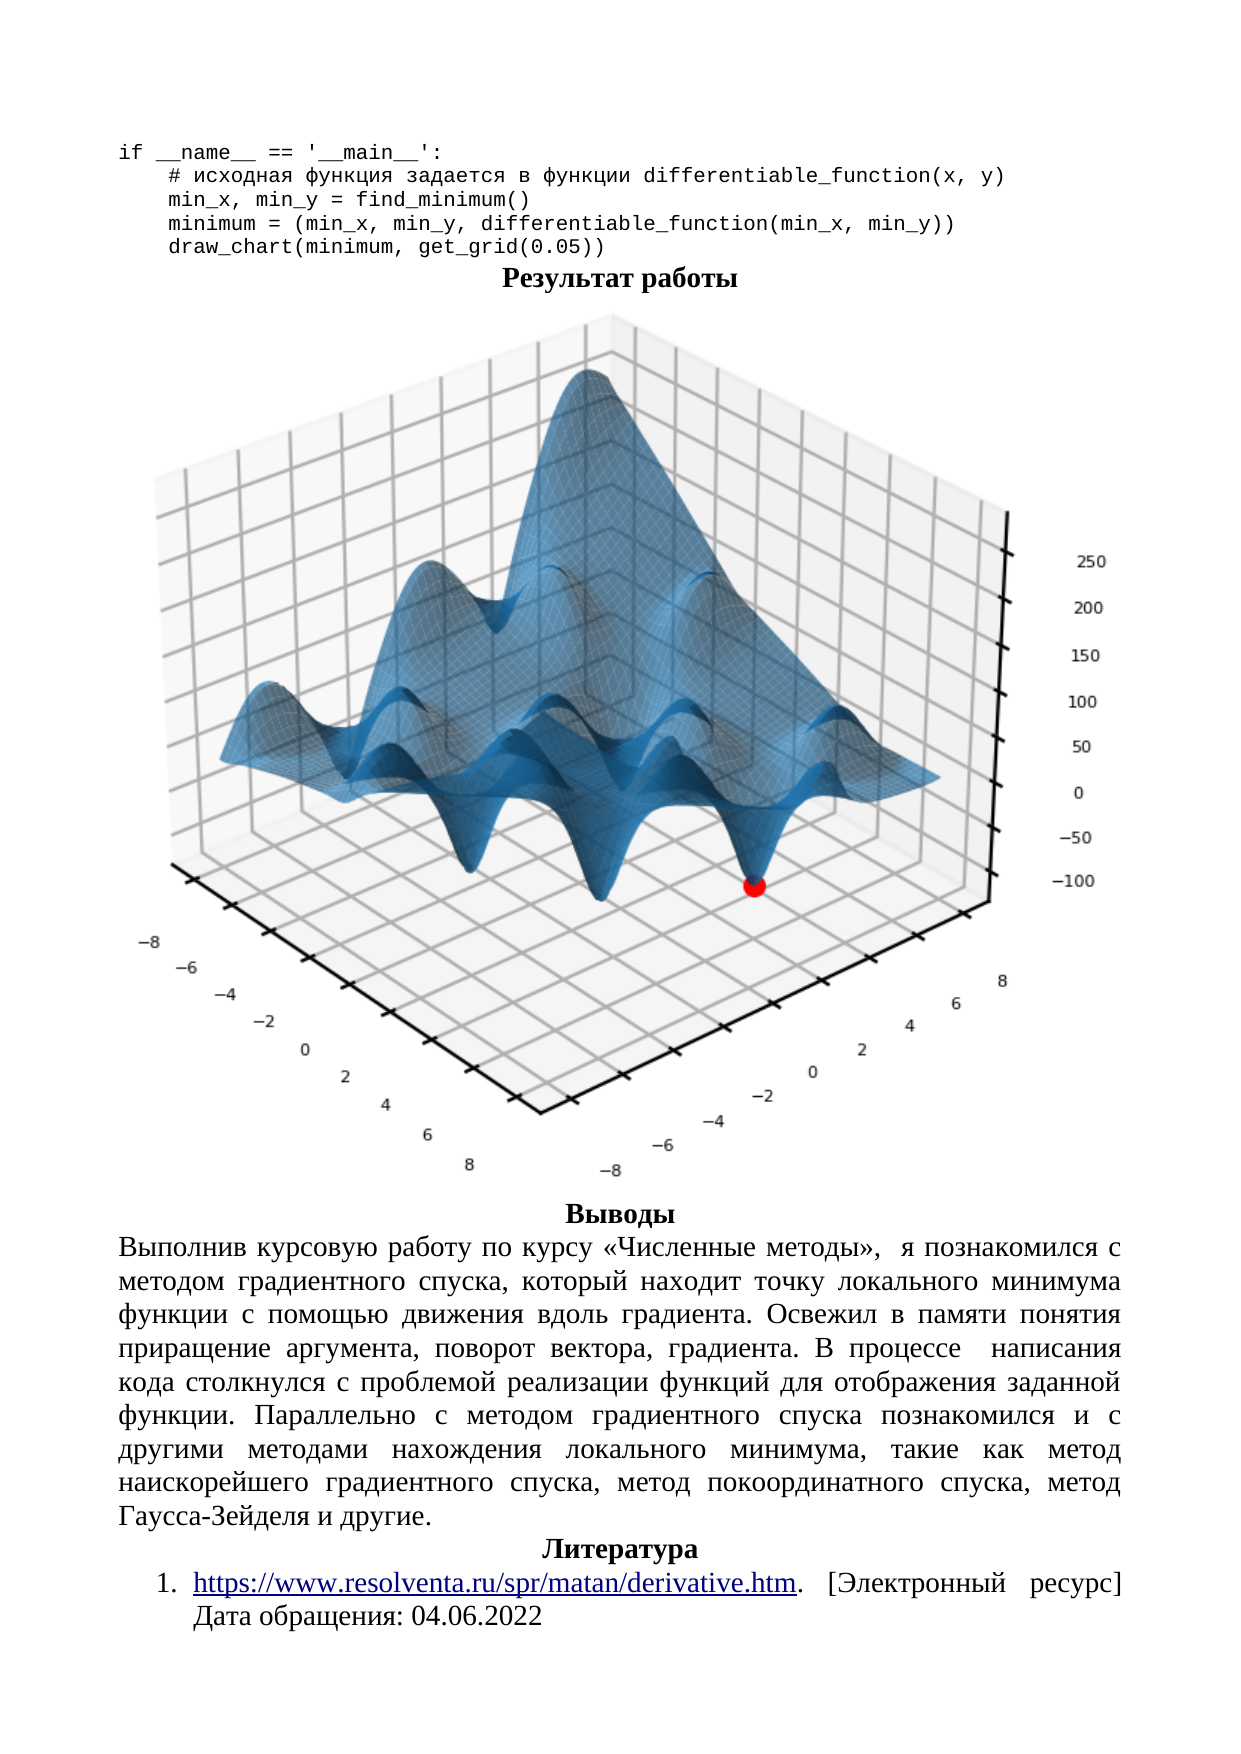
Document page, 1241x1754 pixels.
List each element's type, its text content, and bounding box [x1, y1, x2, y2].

text Литература [118, 1531, 1122, 1565]
text # исходная функция задается в функции differentiable_function(x, y) [118, 165, 1122, 189]
text minimum = (min_x, min_y, differentiable_function(min_x, min_y)) [118, 213, 1122, 236]
list https://www.resolventa.ru/spr/matan/derivative.htm. [Электронный ресурс] Дата обращения: 04.06.2022 [156, 1565, 1122, 1632]
text if __name__ == '__main__': [118, 142, 1122, 165]
text Результат работы [118, 260, 1122, 293]
text Выводы [118, 1196, 1122, 1229]
text Выполнив курсовую работу по курсу «Численные методы», я познакомился с методом градиентного спуска, который находит точку локального минимума функции с помощью движения вдоль градиента. Освежил в памяти понятия приращение аргумента, поворот вектора, градиента. В процессе написания кода столкнулся с проблемой реализации функций для отображения заданной функции. Параллельно с методом градиентного спуска познакомился и с другими методами нахождения локального минимума, такие как метод наискорейшего градиентного спуска, метод покоординатного спуска, метод Гаусса-Зейделя и другие. [118, 1229, 1122, 1531]
text draw_chart(minimum, get_grid(0.05)) [118, 236, 1122, 260]
picture [118, 293, 1123, 1196]
text min_x, min_y = find_minimum() [118, 189, 1122, 213]
